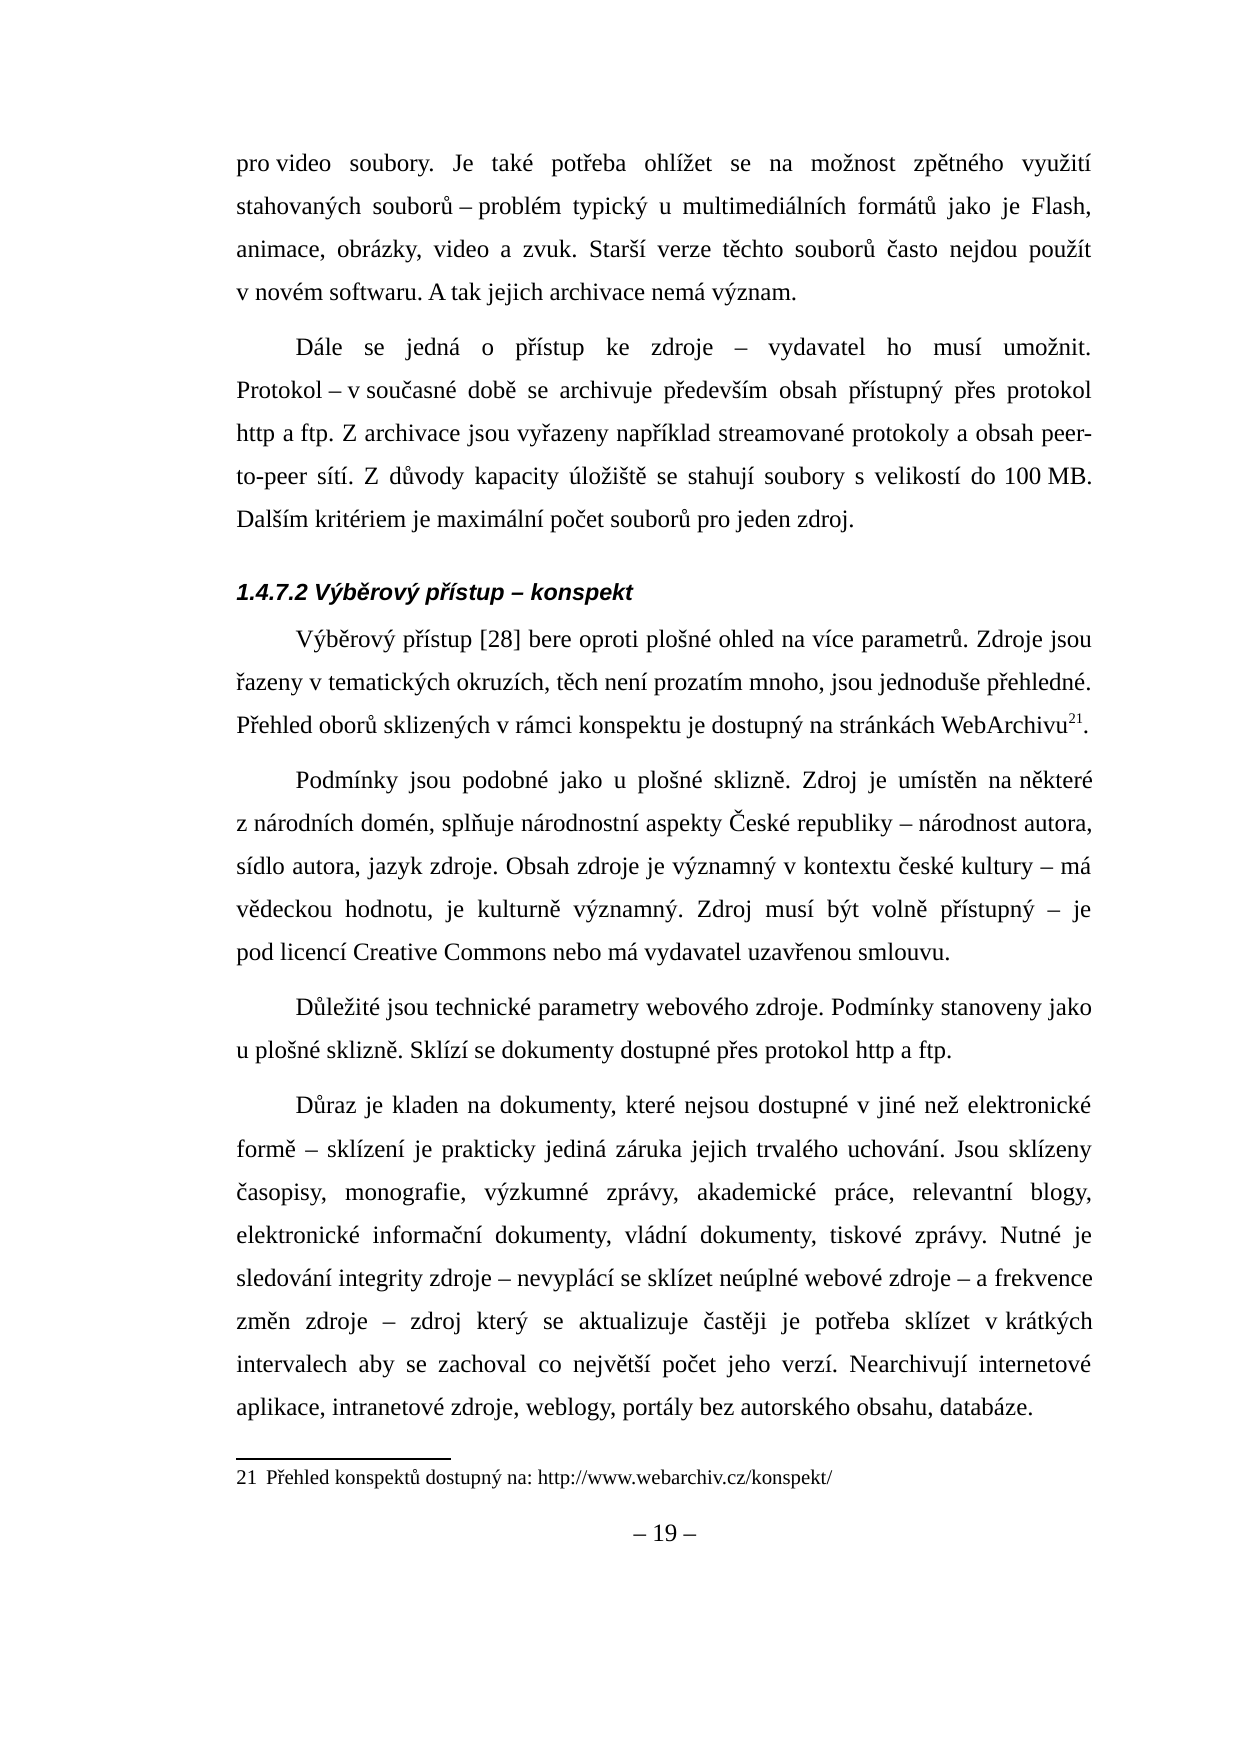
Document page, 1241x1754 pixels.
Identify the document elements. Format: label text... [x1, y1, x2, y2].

text Důraz je kladen na dokumenty, které nejsou dostupné v jiné než elektronické formě – sklízení je prakticky jediná záruka jejich trvalého uchování. Jsou sklízeny časopisy, monografie, výzkumné zprávy, akademické práce, relevantní blogy, elektronické informační dokumenty, vládní dokumenty, tiskové zprávy. Nutné je sledování integrity zdroje – nevyplácí se sklízet neúplné webové zdroje – a frekvence změn zdroje – zdroj který se aktualizuje častěji je potřeba sklízet v krátkých intervalech aby se zachoval co největší počet jeho verzí. Nearchivují internetové aplikace, intranetové zdroje, weblogy, portály bez autorského obsahu, databáze. [236, 1091, 1093, 1421]
text Přehled konspektů dostupný na: http://www.webarchiv.cz/konspekt/ [236, 1465, 1093, 1489]
text Výběrový přístup [28] bere oproti plošné ohled na více parametrů. Zdroje jsou řazeny v tematických okruzích, těch není prozatím mnoho, jsou jednoduše přehledné. Přehled oborů sklizených v rámci konspektu je dostupný na stránkách WebArchivu. [236, 624, 1093, 739]
subtitle 1.4.7.2 Výběrový přístup – konspekt [236, 578, 1093, 605]
text Dále se jedná o přístup ke zdroje – vydavatel ho musí umožnit. Protokol – v současné době se archivuje především obsah přístupný přes protokol http a ftp. Z archivace jsou vyřazeny například streamované protokoly a obsah peer-to-peer sítí. Z důvody kapacity úložiště se stahují soubory s velikostí do 100 MB. Dalším kritériem je maximální počet souborů pro jeden zdroj. [236, 332, 1093, 533]
text Důležité jsou technické parametry webového zdroje. Podmínky stanoveny jako u plošné sklizně. Sklízí se dokumenty dostupné přes protokol http a ftp. [236, 992, 1093, 1064]
text pro video soubory. Je také potřeba ohlížet se na možnost zpětného využití stahovaných souborů – problém typický u multimediálních formátů jako je Flash, animace, obrázky, video a zvuk. Starší verze těchto souborů často nejdou použít v novém softwaru. A tak jejich archivace nemá význam. [236, 148, 1093, 306]
text Podmínky jsou podobné jako u plošné sklizně. Zdroj je umístěn na některé z národních domén, splňuje národnostní aspekty České republiky – národnost autora, sídlo autora, jazyk zdroje. Obsah zdroje je významný v kontextu české kultury – má vědeckou hodnotu, je kulturně významný. Zdroj musí být volně přístupný – je pod licencí Creative Commons nebo má vydavatel uzavřenou smlouvu. [236, 765, 1093, 966]
